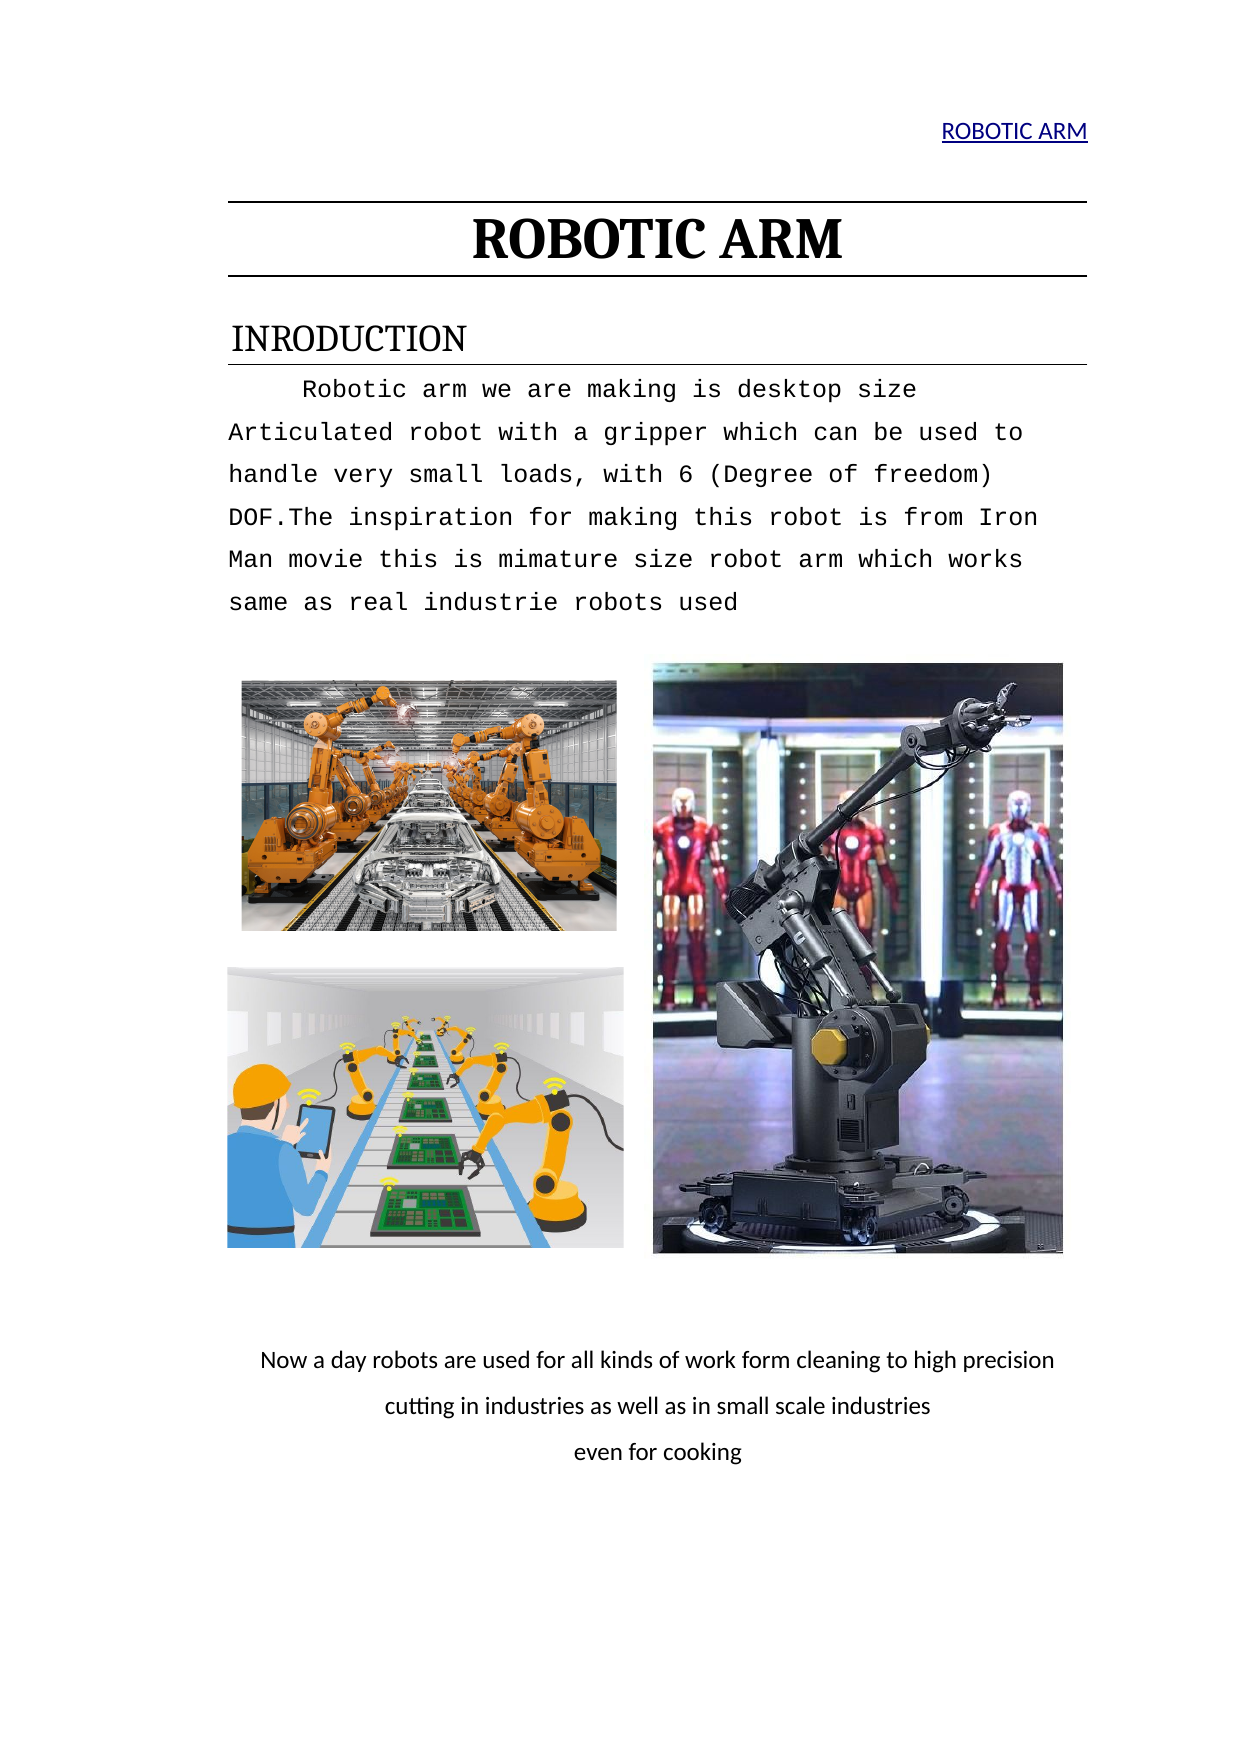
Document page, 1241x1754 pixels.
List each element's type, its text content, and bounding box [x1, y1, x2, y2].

text even for cooking [228, 1436, 1087, 1466]
picture [241, 680, 617, 931]
table_header [228, 632, 630, 1298]
text Robotic arm we are making is desktop size Articulated robot with a gripper which can be used to handle very small loads, with 6 (Degree of freedom) DOF.The inspiration for making this robot is from Iron Man movie this is mimature size robot arm which works same as real industrie robots used [228, 377, 1087, 618]
title Robotic arm [228, 203, 1087, 275]
table_header [630, 632, 1087, 1298]
picture [644, 654, 1074, 1265]
text Now a day robots are used for all kinds of work form cleaning to high precision cutting in industries as well as in small scale industries [228, 1344, 1087, 1420]
picture [227, 967, 624, 1248]
subtitle Inroduction [228, 314, 1087, 364]
